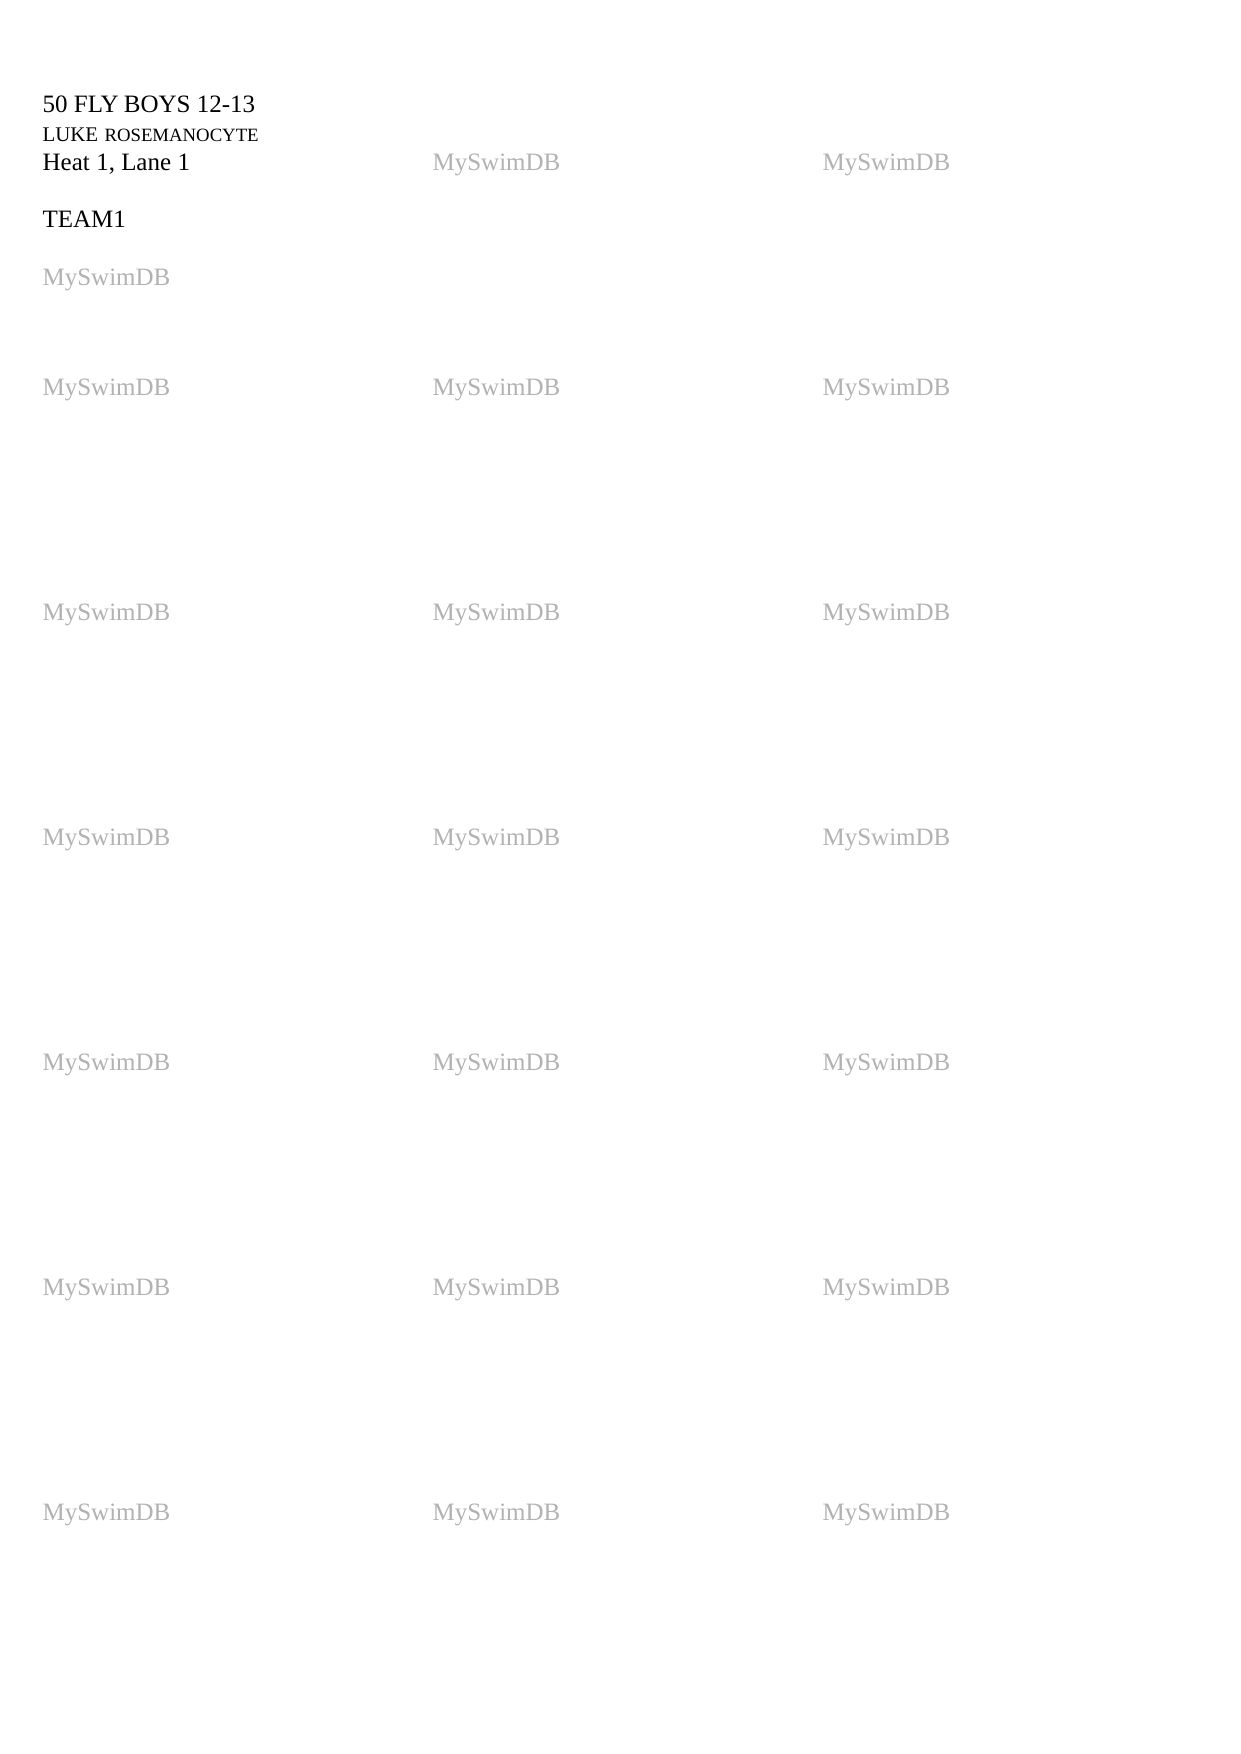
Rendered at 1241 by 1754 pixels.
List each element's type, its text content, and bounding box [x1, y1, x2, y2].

text MySwimDB [432, 1497, 807, 1526]
text MySwimDB [822, 147, 1197, 176]
text MySwimDB [822, 1497, 1197, 1526]
text MySwimDB [822, 597, 1197, 626]
text MySwimDB [432, 597, 807, 626]
text MySwimDB [432, 822, 807, 851]
text 50 FLY BOYS 12-13 [42, 89, 417, 118]
text MySwimDB [432, 147, 807, 176]
text MySwimDB [42, 372, 417, 401]
text MySwimDB [42, 822, 417, 851]
text MySwimDB [42, 597, 417, 626]
text TEAM1 [42, 204, 417, 233]
text MySwimDB [822, 1272, 1197, 1301]
text MySwimDB [432, 1047, 807, 1076]
text MySwimDB [42, 1497, 417, 1526]
text MySwimDB [822, 1047, 1197, 1076]
text MySwimDB [432, 1272, 807, 1301]
text MySwimDB [42, 262, 417, 291]
text MySwimDB [822, 372, 1197, 401]
text LUKE ROSEMANOCYTE [42, 118, 417, 147]
text MySwimDB [42, 1047, 417, 1076]
text Heat 1, Lane 1 [42, 147, 417, 176]
text MySwimDB [822, 822, 1197, 851]
text MySwimDB [432, 372, 807, 401]
text MySwimDB [42, 1272, 417, 1301]
